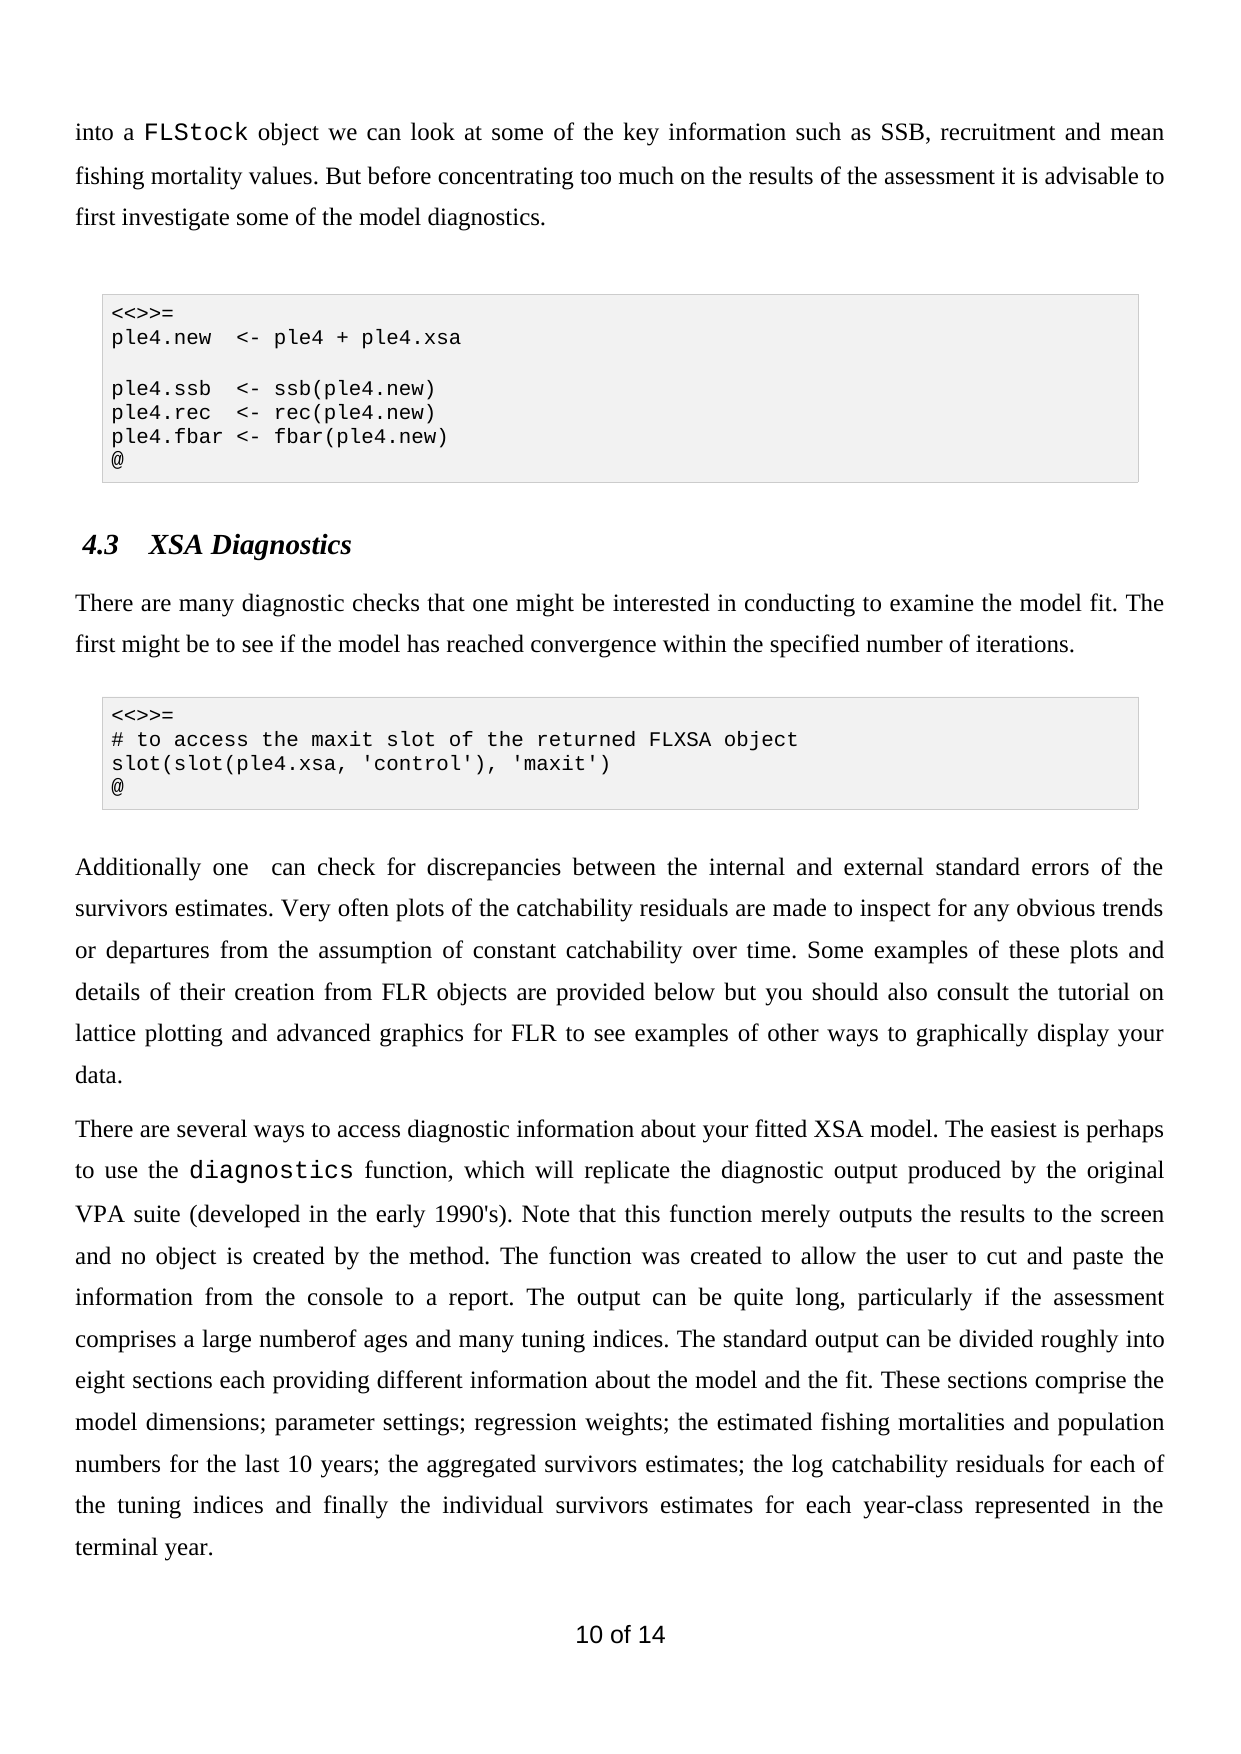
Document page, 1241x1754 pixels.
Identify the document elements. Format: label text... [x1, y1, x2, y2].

subtitle XSA Diagnostics [75, 282, 1166, 560]
text <<>>= [111, 706, 1129, 729]
text # to access the maxit slot of the returned FLXSA object [111, 729, 1129, 753]
text Additionally one can check for discrepancies between the internal and external standard errors of the survivors estimates. Very often plots of the catchability residuals are made to inspect for any obvious trends or departures from the assumption of constant catchability over time. Some examples of these plots and details of their creation from FLR objects are provided below but you should also consult the tutorial on lattice plotting and advanced graphics for FLR to see examples of other ways to graphically display your data. [75, 684, 1166, 1088]
text ple4.ssb <- ssb(ple4.new) [111, 378, 1129, 402]
text <<>>= [111, 303, 1129, 327]
text There are many diagnostic checks that one might be interested in conducting to examine the model fit. The first might be to see if the model has reached convergence within the specified number of iterations. [75, 589, 1166, 658]
text into a FLStock object we can look at some of the key information such as SSB, recruitment and mean fishing mortality values. But before concentrating too much on the results of the assessment it is advisable to first investigate some of the model diagnostics. [75, 118, 1166, 231]
text ple4.new <- ple4 + ple4.xsa [111, 327, 1129, 351]
text @ [111, 776, 1129, 800]
text slot(slot(ple4.xsa, 'control'), 'maxit') [111, 753, 1129, 776]
text ple4.rec <- rec(ple4.new) [111, 402, 1129, 426]
text @ [111, 449, 1129, 473]
text There are several ways to access diagnostic information about your fitted XSA model. The easiest is perhaps to use the diagnostics function, which will replicate the diagnostic output produced by the original VPA suite (developed in the early 1990's). Note that this function merely outputs the results to the screen and no object is created by the method. The function was created to allow the user to cut and paste the information from the console to a report. The output can be quite long, particularly if the assessment comprises a large numberof ages and many tuning indices. The standard output can be divided roughly into eight sections each providing different information about the model and the fit. These sections comprise the model dimensions; parameter settings; regression weights; the estimated fishing mortalities and population numbers for the last 10 years; the aggregated survivors estimates; the log catchability residuals for each of the tuning indices and finally the individual survivors estimates for each year-class represented in the terminal year. [75, 1115, 1166, 1561]
text ple4.fbar <- fbar(ple4.new) [111, 426, 1129, 449]
